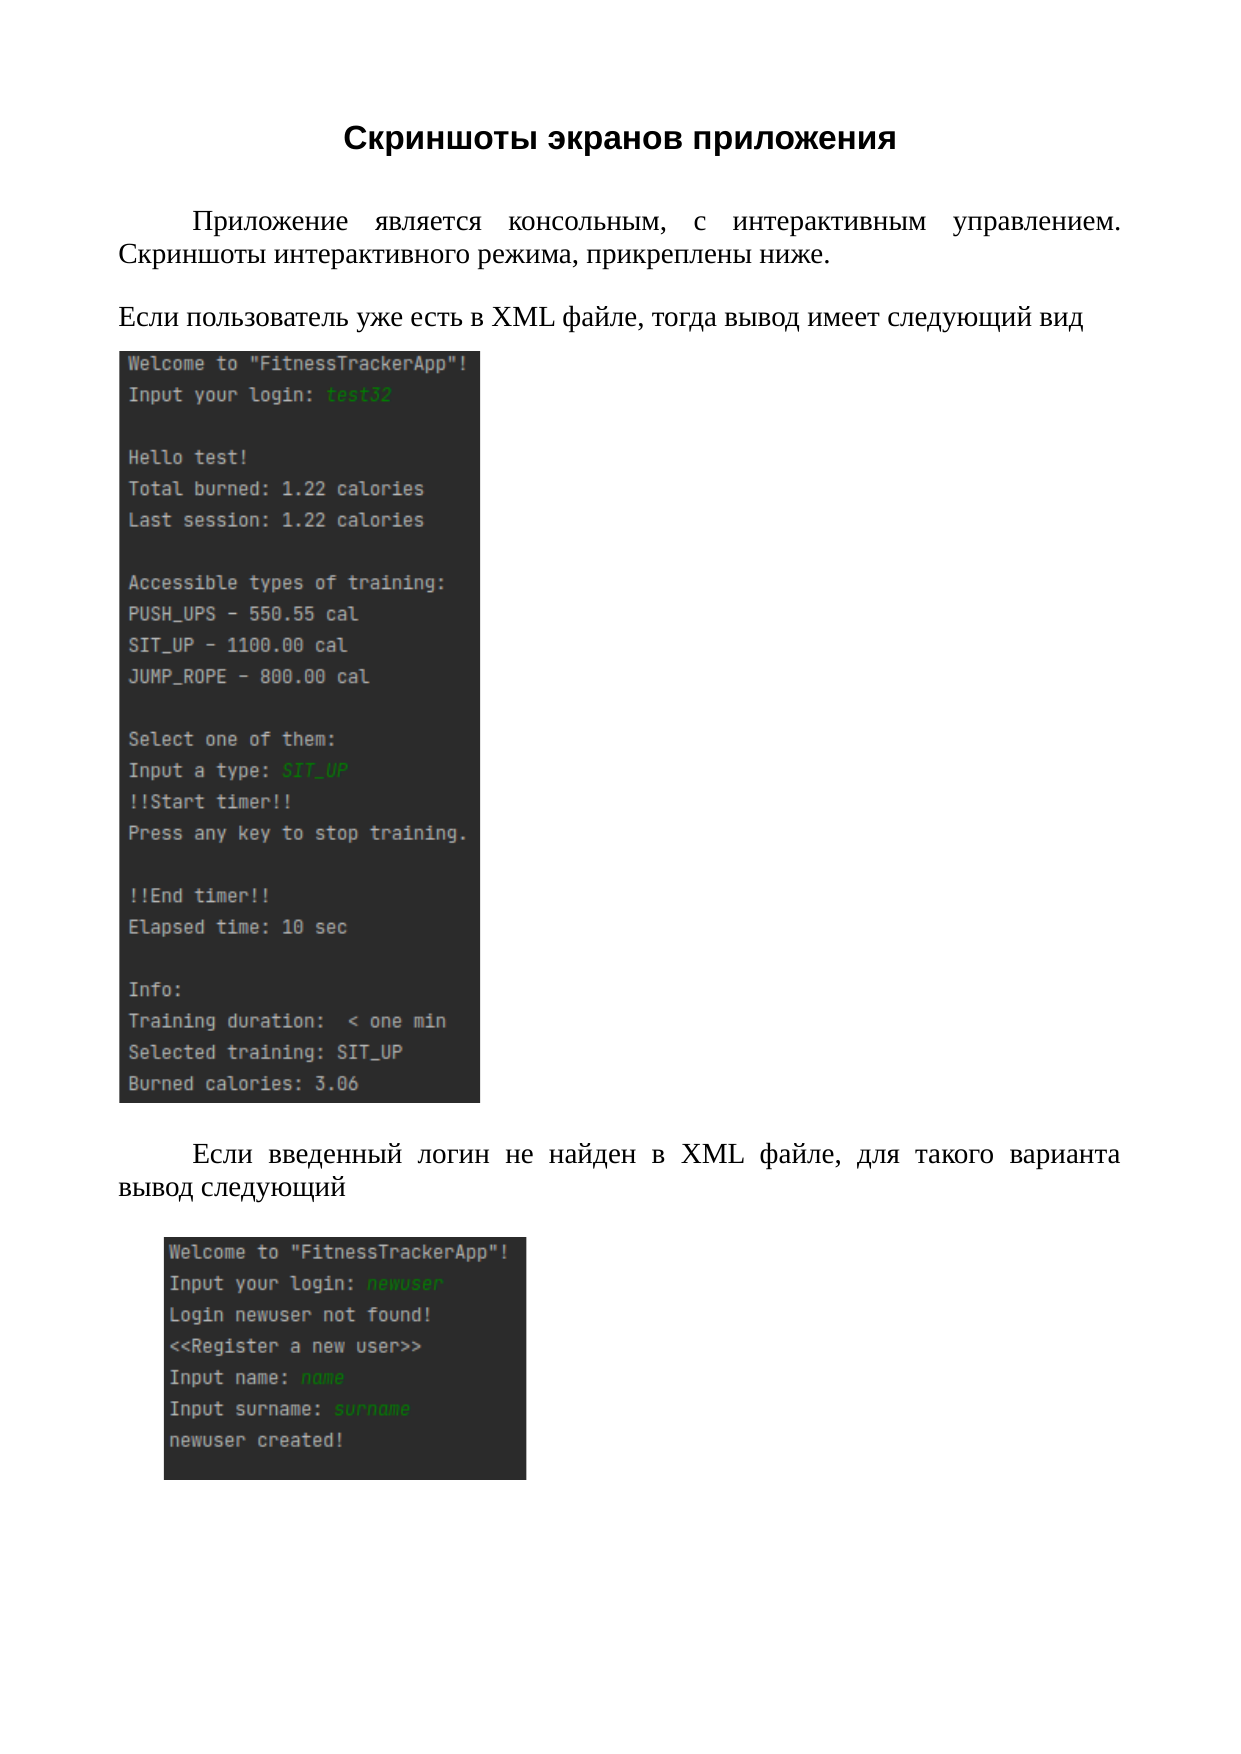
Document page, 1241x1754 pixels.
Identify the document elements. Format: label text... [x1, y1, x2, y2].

subtitle Скриншоты экранов приложения [118, 118, 1122, 157]
picture [163, 1237, 527, 1480]
text Если пользователь уже есть в XML файле, тогда вывод имеет следующий вид [118, 299, 1122, 332]
picture [119, 351, 481, 1103]
text Приложение является консольным, с интерактивным управлением. Скриншоты интерактивного режима, прикреплены ниже. [118, 203, 1122, 270]
text Если введенный логин не найден в XML файле, для такого варианта вывод следующий [118, 1136, 1122, 1203]
